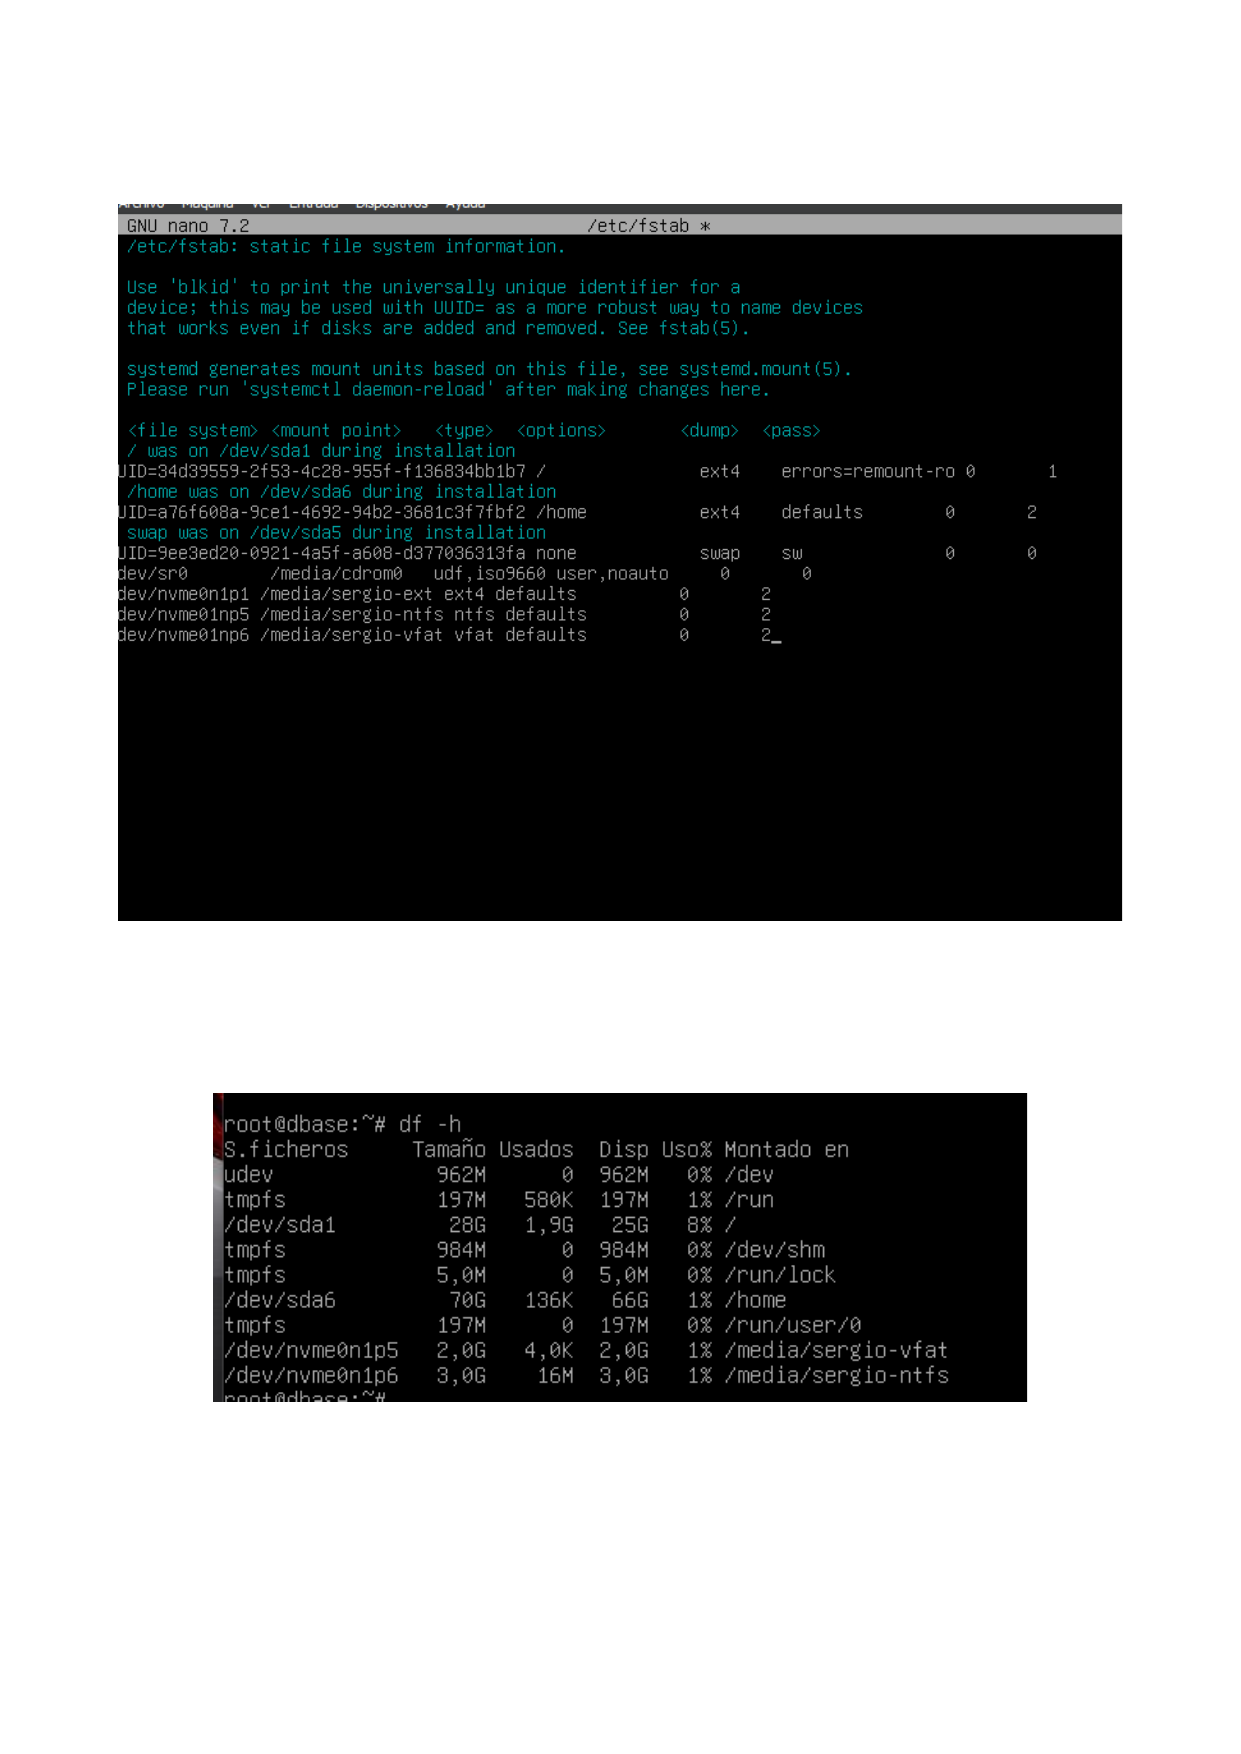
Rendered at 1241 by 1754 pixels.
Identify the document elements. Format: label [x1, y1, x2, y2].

picture [213, 1093, 1028, 1402]
picture [118, 204, 1123, 921]
